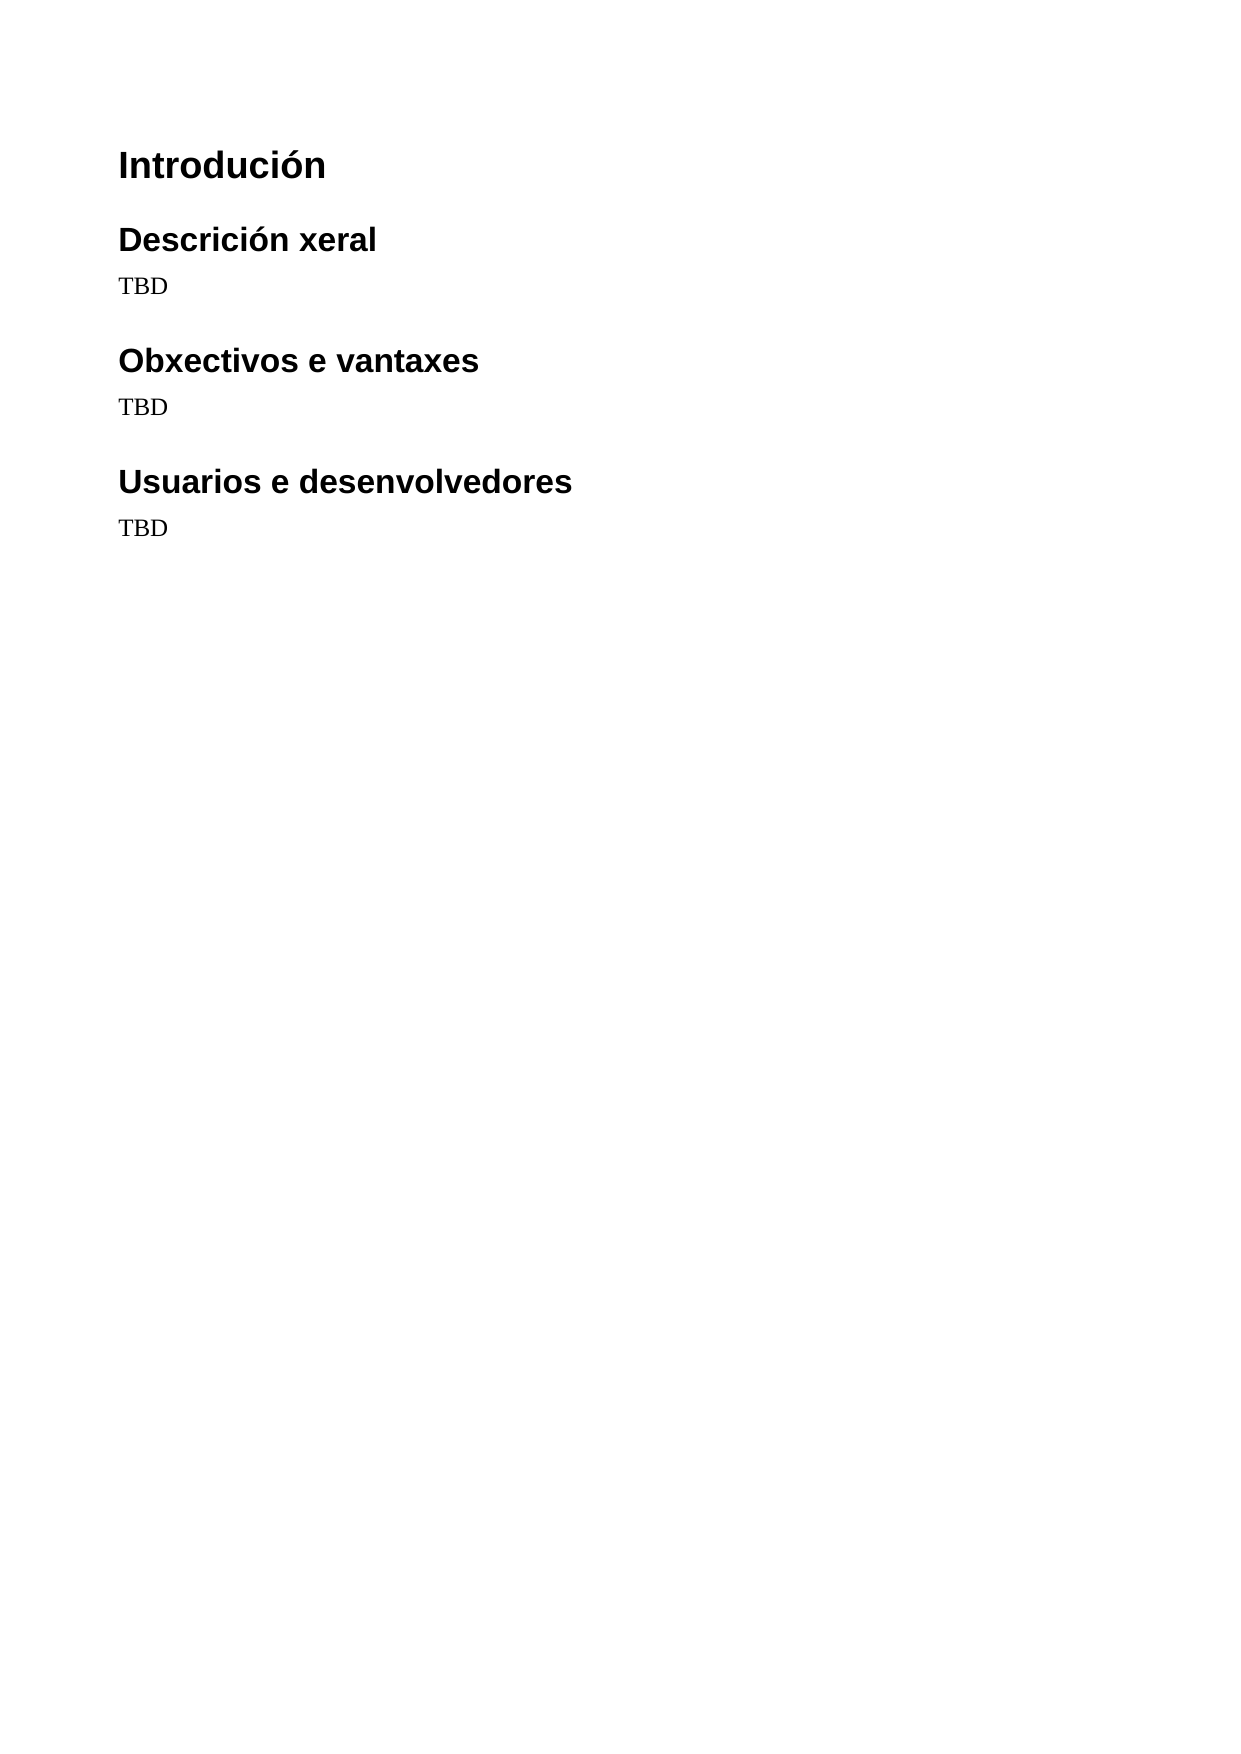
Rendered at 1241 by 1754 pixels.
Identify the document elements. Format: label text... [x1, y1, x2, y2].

text TBD [118, 513, 1122, 542]
subtitle Introdución [118, 143, 1122, 187]
text TBD [118, 271, 1122, 300]
subtitle Usuarios e desenvolvedores [118, 462, 1122, 501]
subtitle Obxectivos e vantaxes [118, 341, 1122, 380]
text TBD [118, 392, 1122, 421]
subtitle Descrición xeral [118, 220, 1122, 259]
